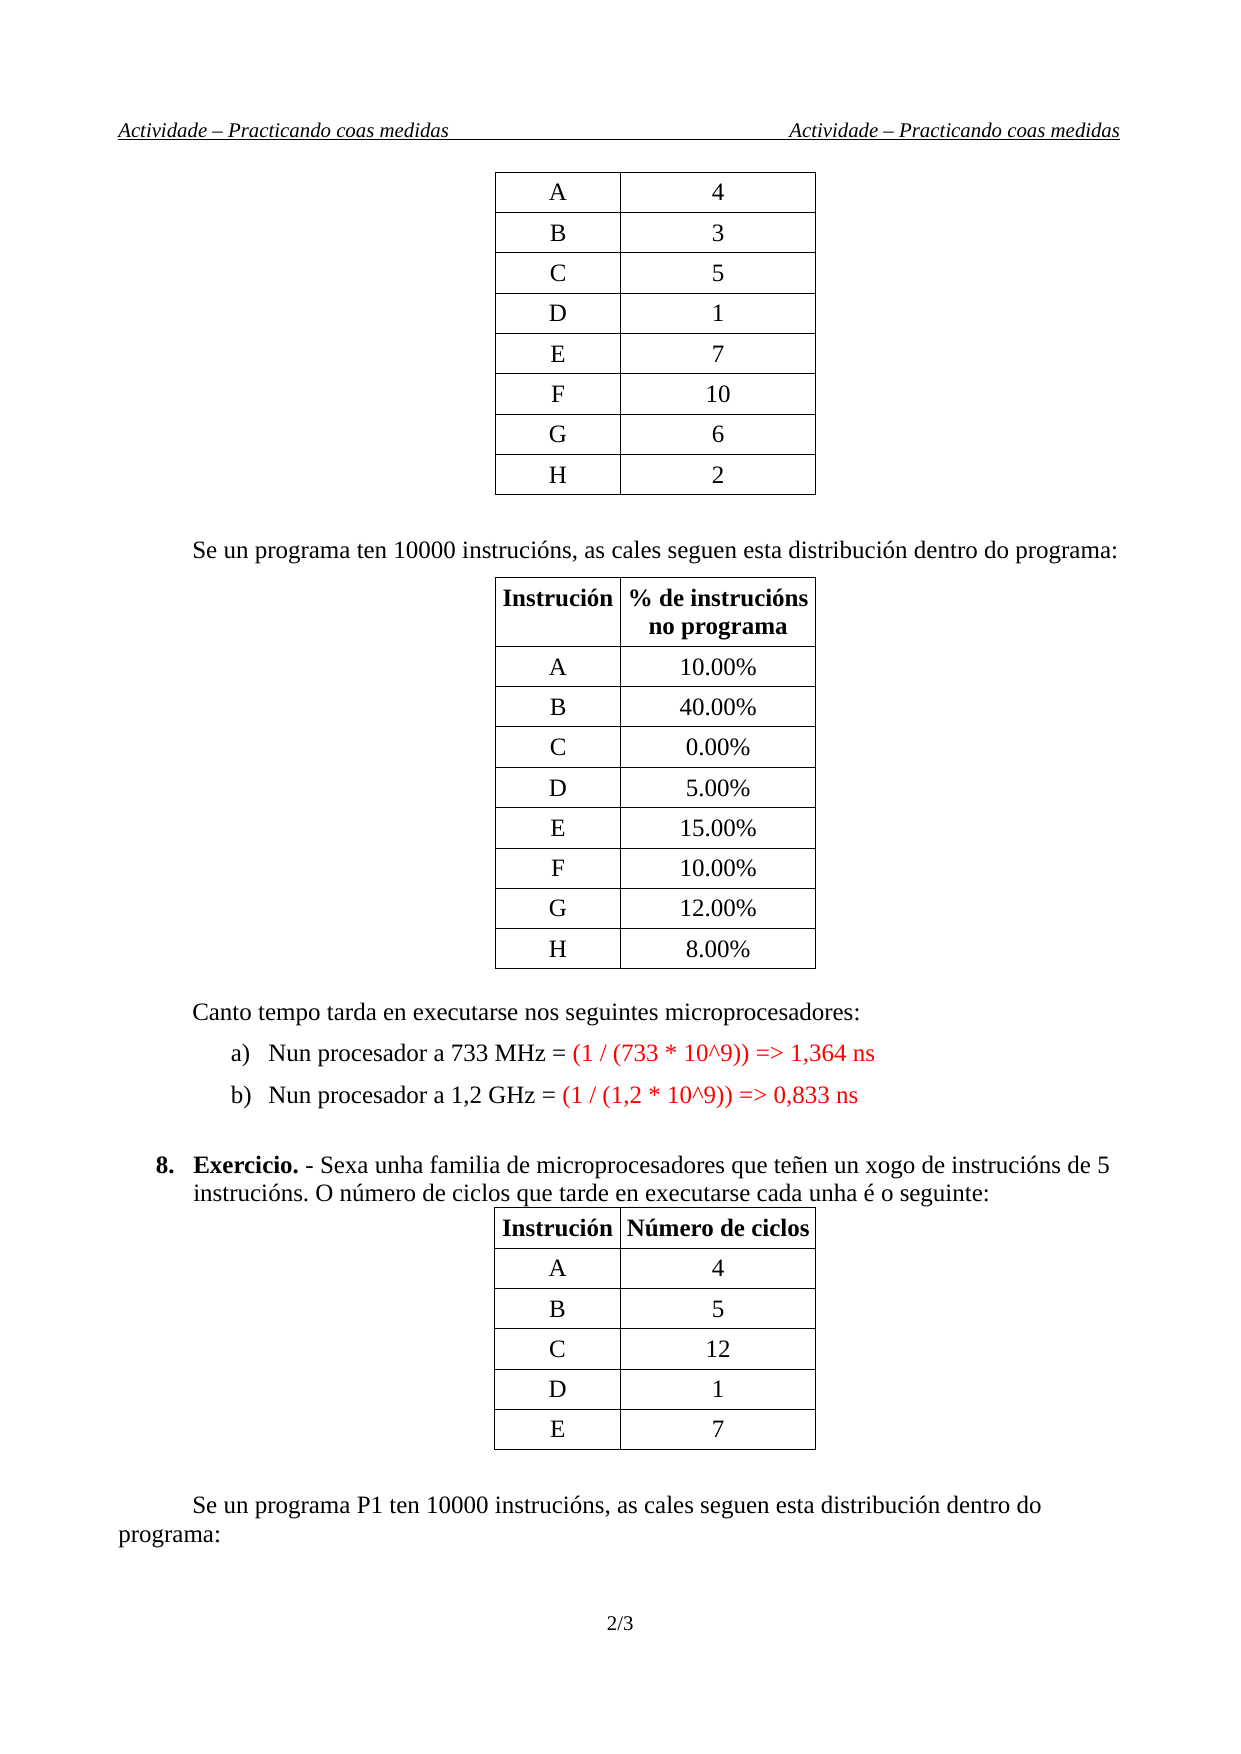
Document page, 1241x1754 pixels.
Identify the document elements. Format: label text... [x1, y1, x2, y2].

table_cell A [495, 1249, 620, 1288]
table_cell E [495, 1410, 620, 1449]
table_cell 10,00% [621, 647, 815, 686]
table_cell 12,00% [621, 889, 815, 928]
table_cell 7 [621, 334, 815, 373]
table_cell C [496, 727, 620, 767]
list Nun procesador a 1,2 GHz = (1 / (1,2 * 10^9)) => 0,833 ns [231, 1080, 1122, 1108]
table_cell G [496, 415, 620, 454]
table_cell 7 [621, 1410, 815, 1449]
table_cell F [496, 374, 620, 413]
list Nun procesador a 733 MHz = (1 / (733 * 10^9)) => 1,364 ns [231, 1038, 1122, 1067]
table_cell 10 [621, 374, 815, 413]
table_cell B [496, 213, 620, 252]
table_cell B [496, 687, 620, 726]
table_cell 10,00% [621, 849, 815, 888]
table_cell B [495, 1289, 620, 1328]
table_cell D [496, 294, 620, 333]
table_cell D [496, 768, 620, 807]
text Se un programa ten 10000 instrucións, as cales seguen esta distribución dentro do programa: [118, 536, 1122, 564]
table_cell 0,00% [621, 727, 815, 767]
table_cell 6 [621, 415, 815, 454]
table_cell F [496, 849, 620, 888]
table_header % de instrucións no programa [621, 578, 815, 646]
table_cell 4 [621, 1249, 815, 1288]
table_cell 1 [621, 1370, 815, 1409]
table_header Instrución [495, 1208, 620, 1247]
table_cell 12 [621, 1329, 815, 1368]
table_cell C [495, 1329, 620, 1368]
table_cell A [496, 647, 620, 686]
table_cell H [496, 929, 620, 968]
text Se un programa P1 ten 10000 instrucións, as cales seguen esta distribución dentro do programa: [118, 1490, 1122, 1548]
table_cell 15,00% [621, 808, 815, 847]
table_header Instrución [496, 578, 620, 646]
table_cell C [496, 253, 620, 293]
table_cell 5 [621, 1289, 815, 1328]
table_cell 3 [621, 213, 815, 252]
table_cell E [496, 334, 620, 373]
list Exercicio. - Sexa unha familia de microprocesadores que teñen un xogo de instrucións de 5 instrucións. O número de ciclos que tarde en executarse cada unha é o seguinte: [156, 1150, 1122, 1207]
table_cell E [496, 808, 620, 847]
table_cell 40,00% [621, 687, 815, 726]
table_cell 1 [621, 294, 815, 333]
table_cell D [495, 1370, 620, 1409]
table_cell 4 [621, 173, 815, 212]
table_cell 5,00% [621, 768, 815, 807]
table_cell G [496, 889, 620, 928]
table_header Número de ciclos [621, 1208, 815, 1247]
table_cell H [496, 455, 620, 494]
text Canto tempo tarda en executarse nos seguintes microprocesadores: [118, 997, 1122, 1026]
table_cell A [496, 173, 620, 212]
table_cell 5 [621, 253, 815, 293]
table_cell 8,00% [621, 929, 815, 968]
table_cell 2 [621, 455, 815, 494]
